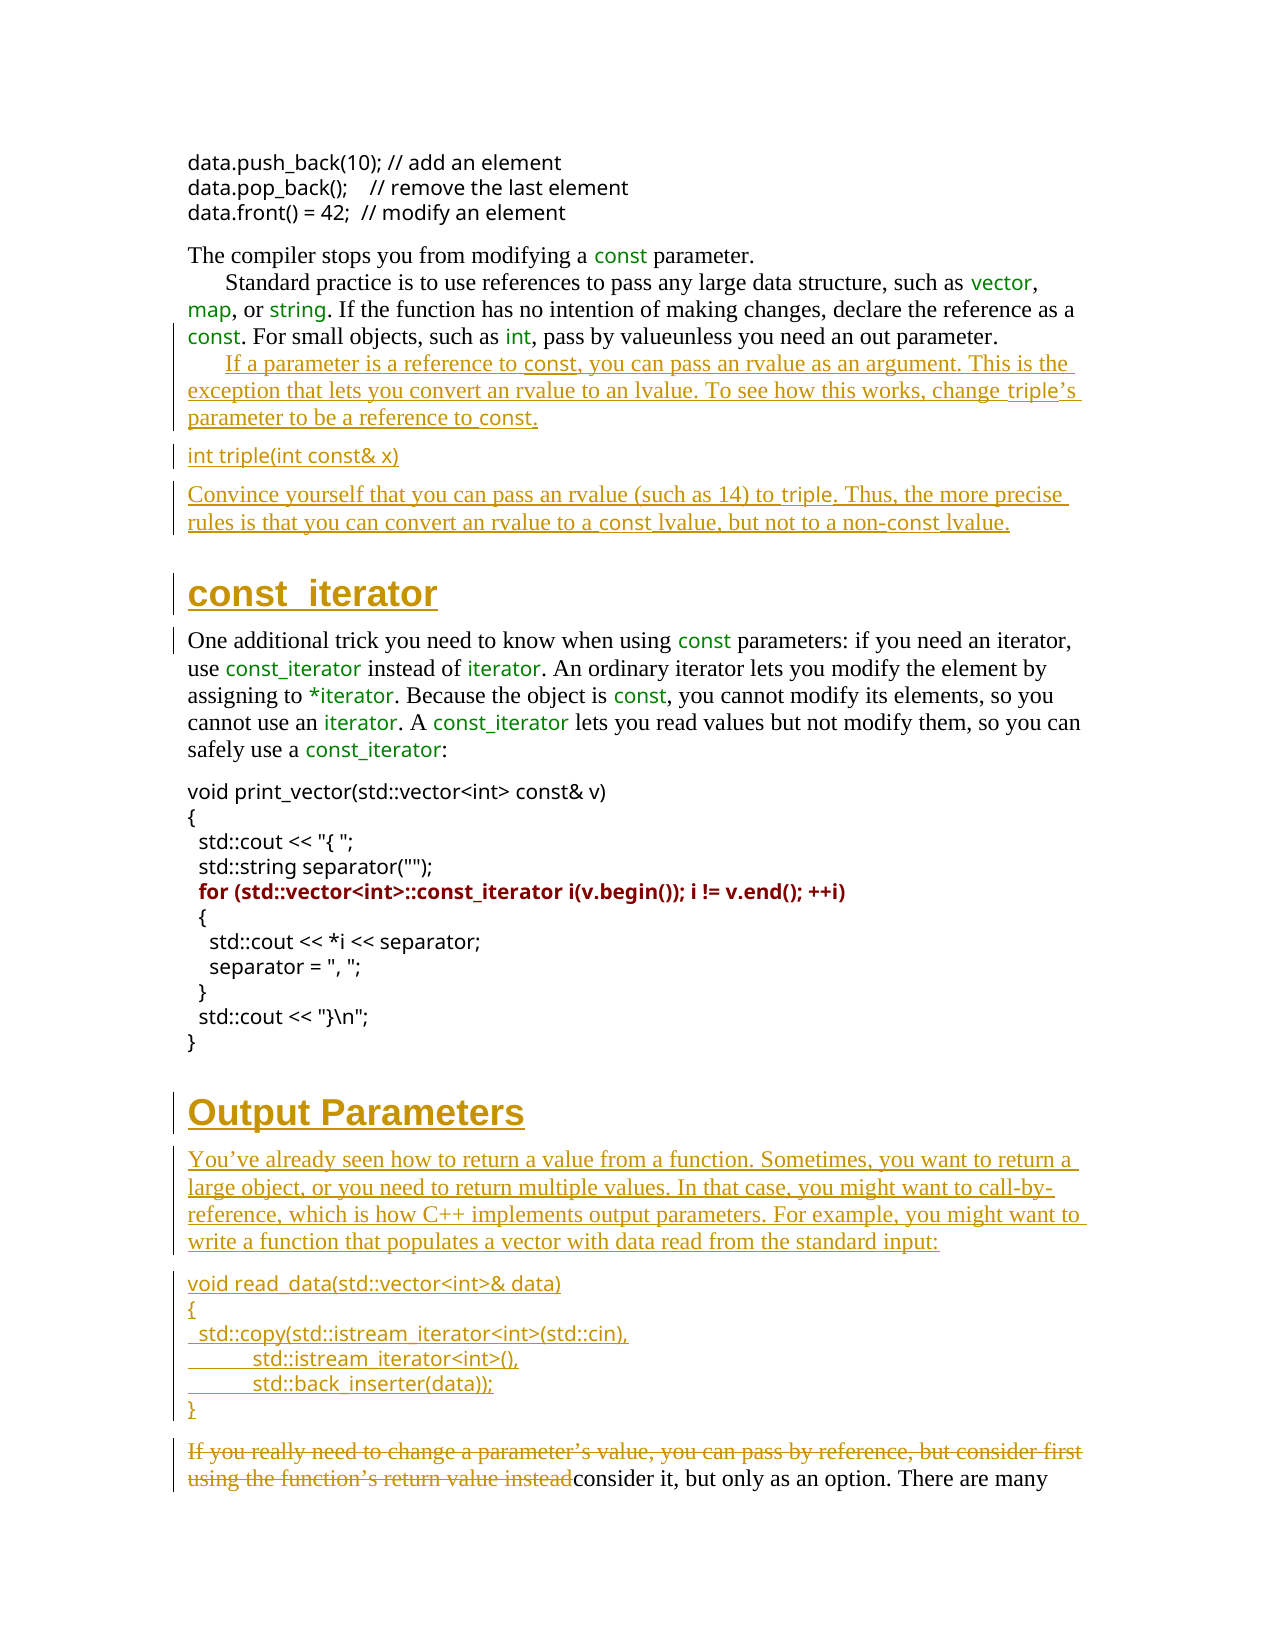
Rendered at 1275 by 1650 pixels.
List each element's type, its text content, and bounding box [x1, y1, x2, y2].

text std::cout << "}\n"; [187, 1004, 1072, 1029]
text { [187, 1296, 1072, 1321]
text data.push_back(10); // add an element [187, 150, 1072, 175]
subtitle Output Parameters [187, 1092, 1087, 1134]
text write a function that populates a vector with data read from the standard input: [187, 1225, 1087, 1254]
text void print_vector(std::vector<int> const& v) [187, 779, 1072, 804]
text Standard practice is to use references to pass any large data structure, such as vector, map, or string. If the function has no intention of making changes, declare the reference as a const. For small objects, such as int, pass by valueunless you need an out parameter. [187, 269, 1087, 350]
text std::back_inserter(data)); [187, 1371, 1072, 1396]
text data.pop_back(); // remove the last element [187, 175, 1072, 200]
text } [187, 979, 1072, 1004]
text { [187, 904, 1072, 929]
text void read_data(std::vector<int>& data) [187, 1271, 1072, 1296]
text std::cout << *i << separator; [187, 929, 1072, 954]
text std::cout << "{ "; [187, 829, 1072, 854]
text for (std::vector<int>::const_iterator i(v.begin()); i != v.end(); ++i) [187, 879, 1072, 904]
text std::string separator(""); [187, 854, 1072, 879]
text If a parameter is a reference to const, you can pass an rvalue as an argument. This is the exception that lets you convert an rvalue to an lvalue. To see how this works, change triple’s parameter to be a reference to const. [187, 350, 1087, 431]
text { [187, 804, 1072, 829]
text std::istream_iterator<int>(), [187, 1346, 1072, 1371]
text consider it, but only as an option. There are many cases where it is desirable to have modification in situ.Multiple return values suggest that there is an object hidden somewhere so creating a suitable udt should also be high on the list of things to considerI disagree, however the function name should make it clear that it is changing something.. [187, 1438, 1087, 1492]
text separator = ", "; [187, 954, 1072, 979]
text std::copy(std::istream_iterator<int>(std::cin), [187, 1321, 1072, 1346]
text } [187, 1396, 1072, 1421]
subtitle const_iterator [187, 573, 1087, 615]
text One additional trick you need to know when using const parameters: if you need an iterator, use const_iterator instead of iterator. An ordinary iterator lets you modify the element by assigning to *iterator. Because the object is const, you cannot modify its elements, so you cannot use an iterator. A const_iterator lets you read values but not modify them, so you can safely use a const_iterator: [187, 627, 1087, 763]
text } [187, 1029, 1072, 1054]
text The compiler stops you from modifying a const parameter. [187, 242, 1087, 269]
text Convince yourself that you can pass an rvalue (such as 14) to triple. Thus, the more precise rules is that you can convert an rvalue to a const lvalue, but not to a non-const lvalue. [187, 481, 1087, 535]
text You’ve already seen how to return a value from a function. Sometimes, you want to return a large object, or you need to return multiple values. In that case, you might want to call-by-reference, which is how C++ implements output parameters. For example, you might want to [187, 1146, 1087, 1224]
text data.front() = 42; // modify an element [187, 200, 1072, 225]
text int triple(int const& x) [187, 444, 1072, 469]
